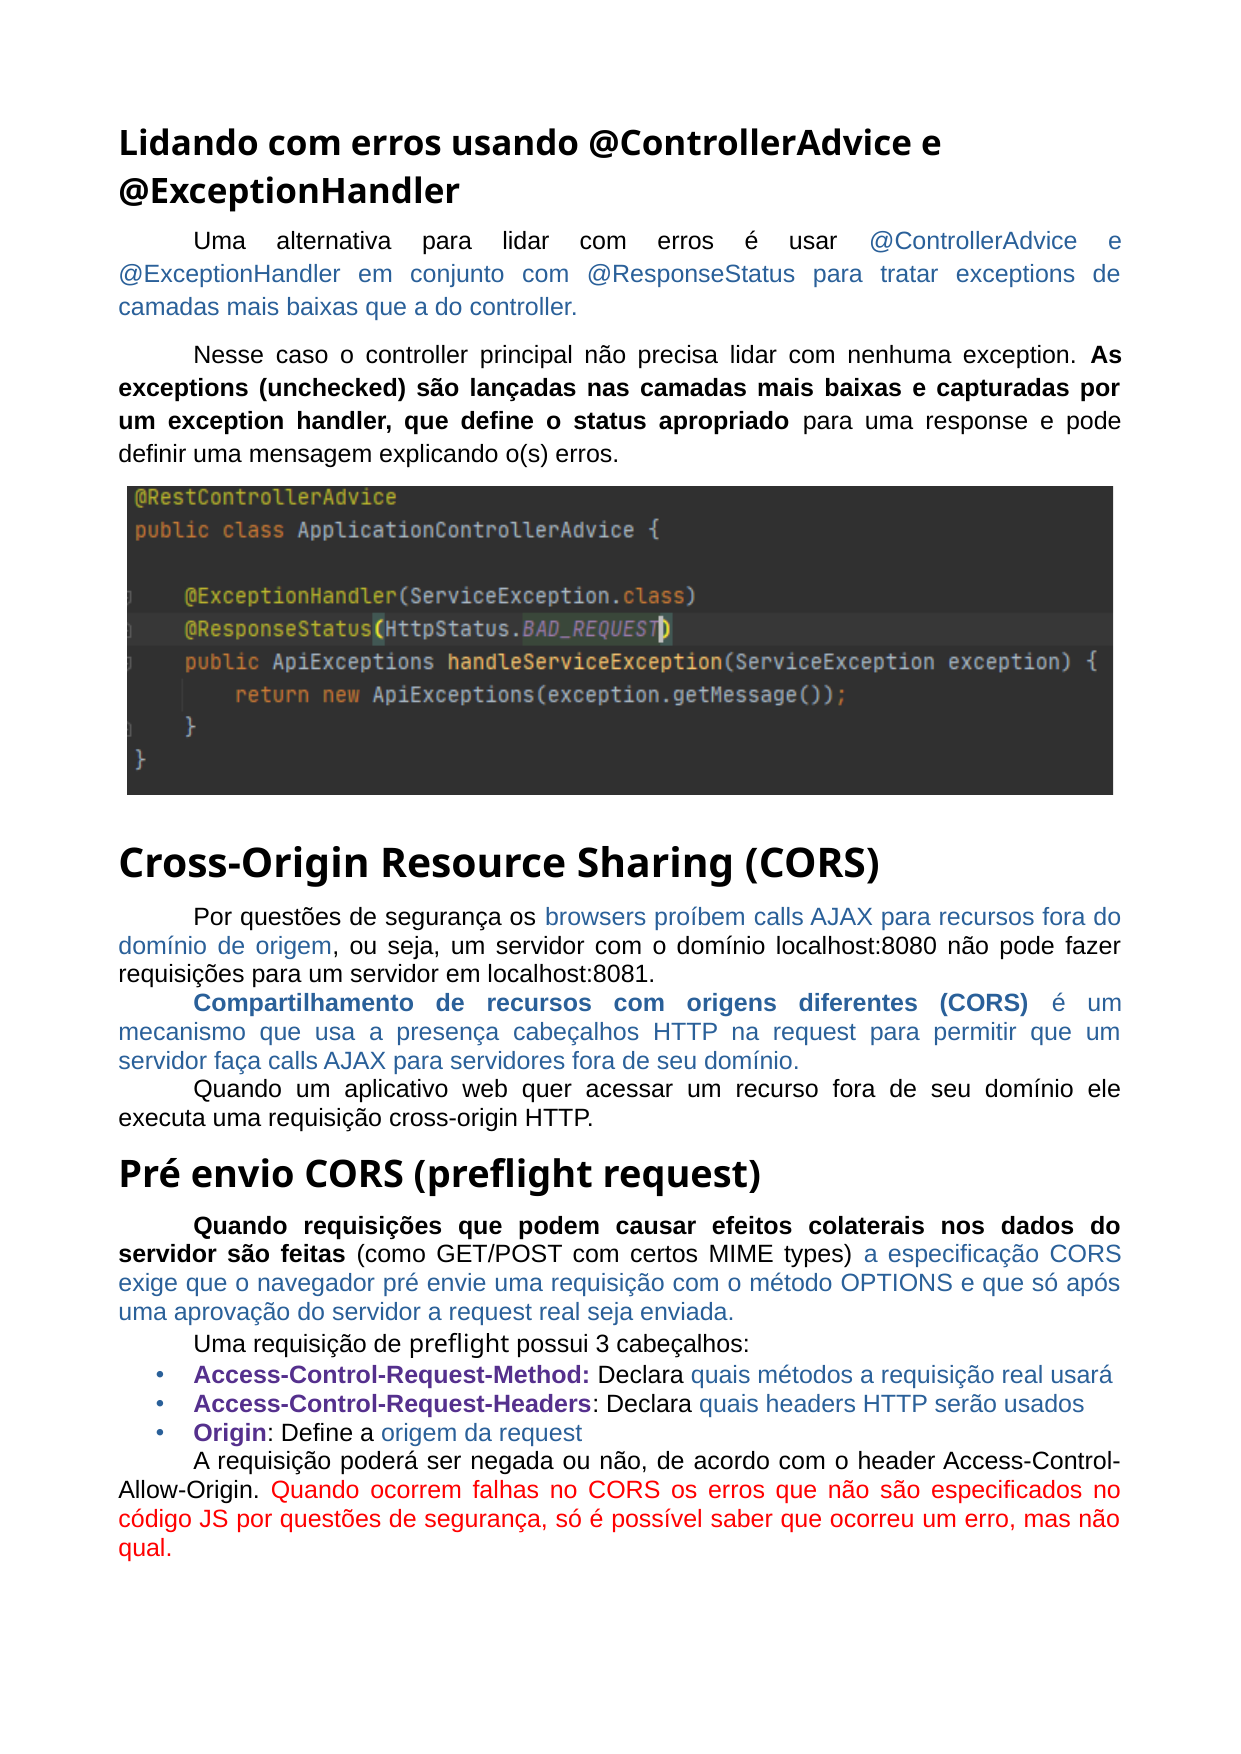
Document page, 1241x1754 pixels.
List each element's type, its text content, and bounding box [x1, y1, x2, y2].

list Access-Control-Request-Method: Declara quais métodos a requisição real usará [156, 1360, 1122, 1389]
subtitle Lidando com erros usando @ControllerAdvice e @ExceptionHandler [118, 118, 1122, 213]
text Quando requisições que podem causar efeitos colaterais nos dados do servidor são feitas (como GET/POST com certos MIME types) a especificação CORS exige que o navegador pré envie uma requisição com o método OPTIONS e que só após uma aprovação do servidor a request real seja enviada. [118, 1211, 1122, 1326]
text Uma requisição de preflight possui 3 cabeçalhos: [118, 1326, 1122, 1360]
text Quando um aplicativo web quer acessar um recurso fora de seu domínio ele executa uma requisição cross-origin HTTP. [118, 1074, 1122, 1132]
subtitle Cross-Origin Resource Sharing (CORS) [118, 834, 1122, 889]
text Por questões de segurança os browsers proíbem calls AJAX para recursos fora do domínio de origem, ou seja, um servidor com o domínio localhost:8080 não pode fazer requisições para um servidor em localhost:8081. [118, 902, 1122, 988]
list Origin: Define a origem da request [156, 1417, 1122, 1446]
text Uma alternativa para lidar com erros é usar @ControllerAdvice e @ExceptionHandler em conjunto com @ResponseStatus para tratar exceptions de camadas mais baixas que a do controller. [118, 226, 1122, 321]
subtitle Pré envio CORS (preflight request) [118, 1147, 1122, 1198]
text A requisição poderá ser negada ou não, de acordo com o header Access-Control-Allow-Origin. Quando ocorrem falhas no CORS os erros que não são especificados no código JS por questões de segurança, só é possível saber que ocorreu um erro, mas não qual. [118, 1446, 1122, 1561]
text Compartilhamento de recursos com origens diferentes (CORS) é um mecanismo que usa a presença cabeçalhos HTTP na request para permitir que um servidor faça calls AJAX para servidores fora de seu domínio. [118, 988, 1122, 1074]
picture [127, 486, 1114, 795]
text Nesse caso o controller principal não precisa lidar com nenhuma exception. As exceptions (unchecked) são lançadas nas camadas mais baixas e capturadas por um exception handler, que define o status apropriado para uma response e pode definir uma mensagem explicando o(s) erros. [118, 340, 1122, 467]
list Access-Control-Request-Headers: Declara quais headers HTTP serão usados [156, 1389, 1122, 1417]
